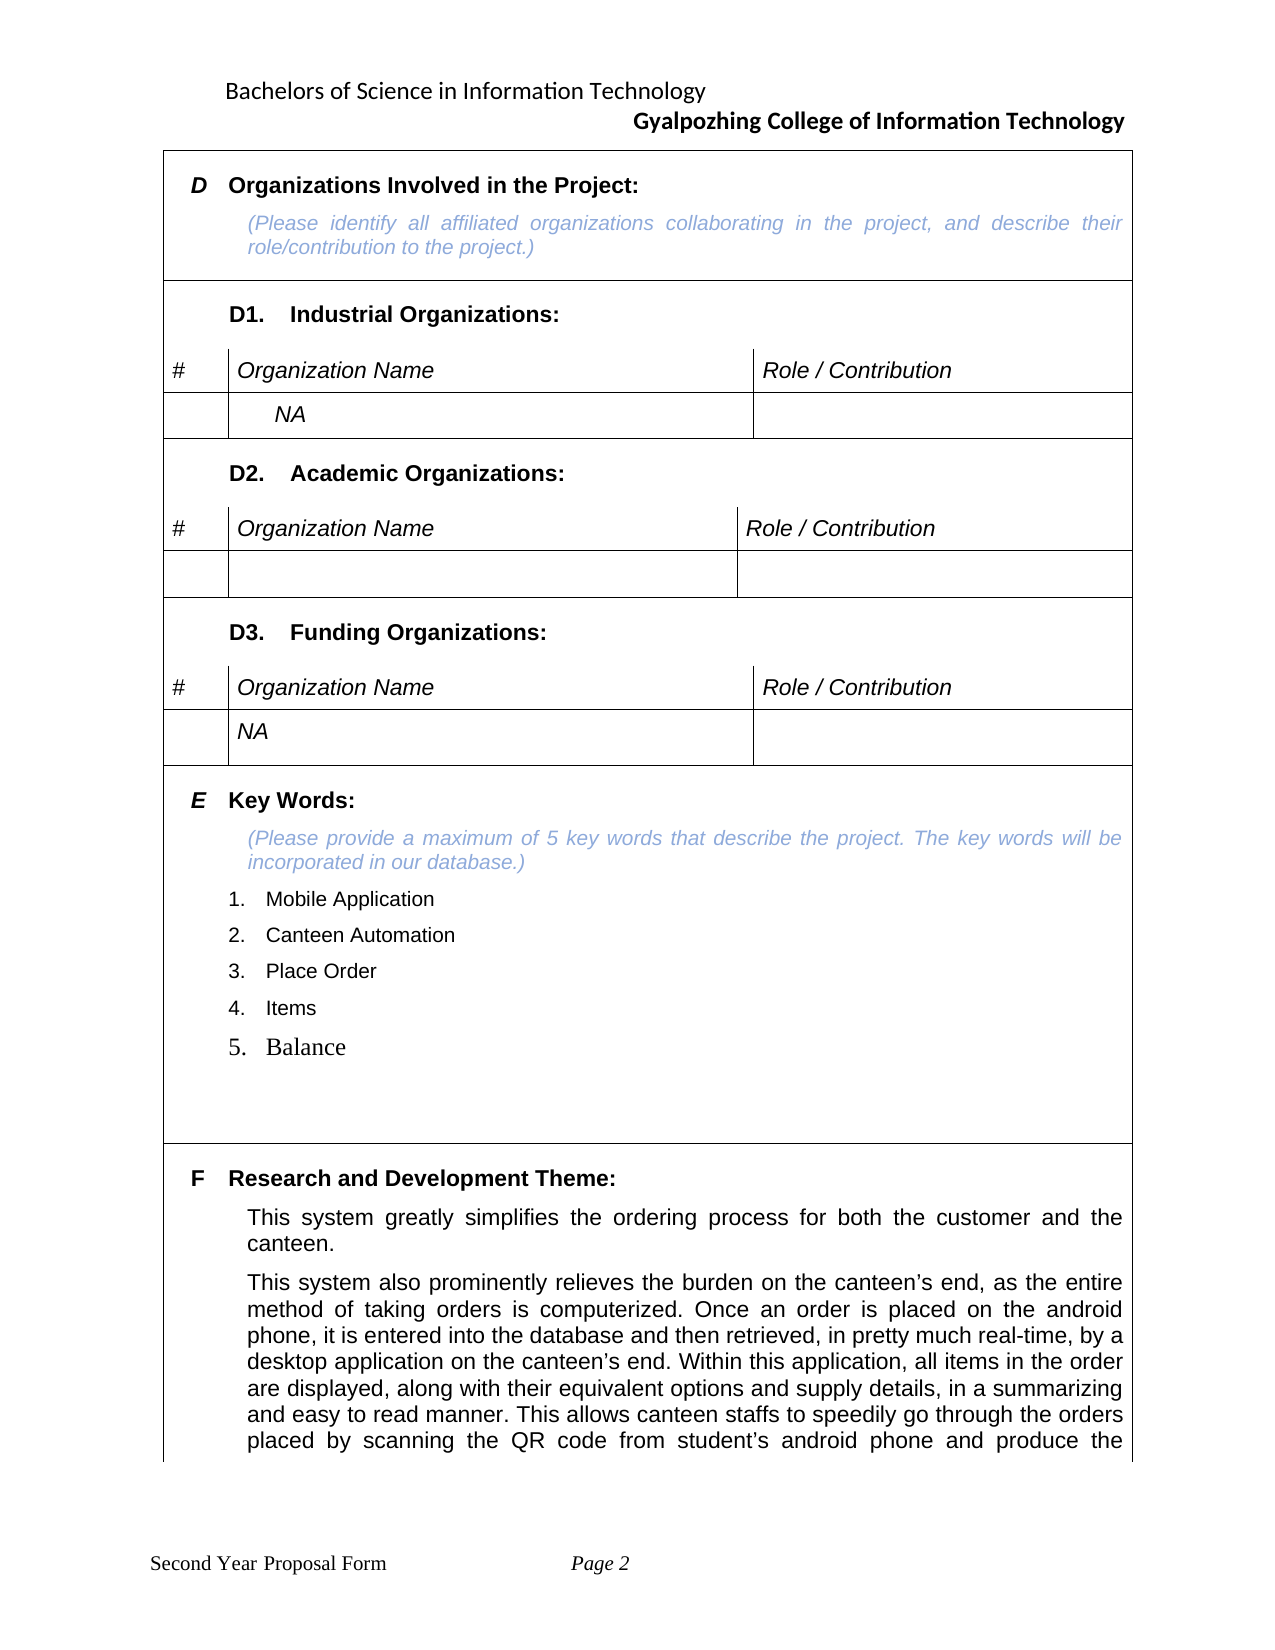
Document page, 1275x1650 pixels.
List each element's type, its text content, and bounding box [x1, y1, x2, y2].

table_cell Research and Development Theme: This system greatly simplifies the ordering process for both the customer and the canteen. This system also prominently relieves the burden on the canteen’s end, as the entire method of taking orders is computerized. Once an order is placed on the android phone, it is entered into the database and then retrieved, in pretty much real-time, by a desktop application on the canteen’s end. Within this application, all items in the order are displayed, along with their equivalent options and supply details, in a summarizing and easy to read manner. This allows canteen staffs to speedily go through the orders placed by scanning the QR code from student’s android phone and produce the [164, 1144, 1132, 1462]
table_cell [164, 710, 228, 765]
table_cell NA [229, 710, 753, 765]
table_cell Key Words: (Please provide a maximum of 5 key words that describe the project. The key words will be incorporated in our database.) Mobile Application Canteen Automation Place Order Items Balance [164, 766, 1132, 1082]
table_cell Organization Name [229, 507, 737, 550]
table_cell D1. Industrial Organizations: [164, 281, 1132, 348]
table_cell # [164, 666, 228, 709]
table_cell [738, 551, 1132, 597]
table_cell [754, 710, 1132, 765]
table_cell [754, 393, 1132, 438]
table_cell # [164, 349, 228, 392]
table_cell Role / Contribution [754, 349, 1132, 392]
table_cell Role / Contribution [738, 507, 1132, 550]
table_cell NA [229, 393, 753, 438]
table_cell Organization Name [229, 349, 753, 392]
table_cell D3. Funding Organizations: [164, 598, 1132, 666]
table_cell Role / Contribution [754, 666, 1132, 709]
table_cell Organization Name [229, 666, 753, 709]
table_cell [164, 551, 228, 597]
table_cell [229, 551, 737, 597]
table_cell [164, 393, 228, 438]
table_cell [164, 1082, 1132, 1143]
table_cell D2. Academic Organizations: [164, 439, 1132, 507]
table_cell # [164, 507, 228, 550]
table_header Organizations Involved in the Project: (Please identify all affiliated organizations collaborating in the project, and describe their role/contribution to the project.) [164, 151, 1132, 279]
